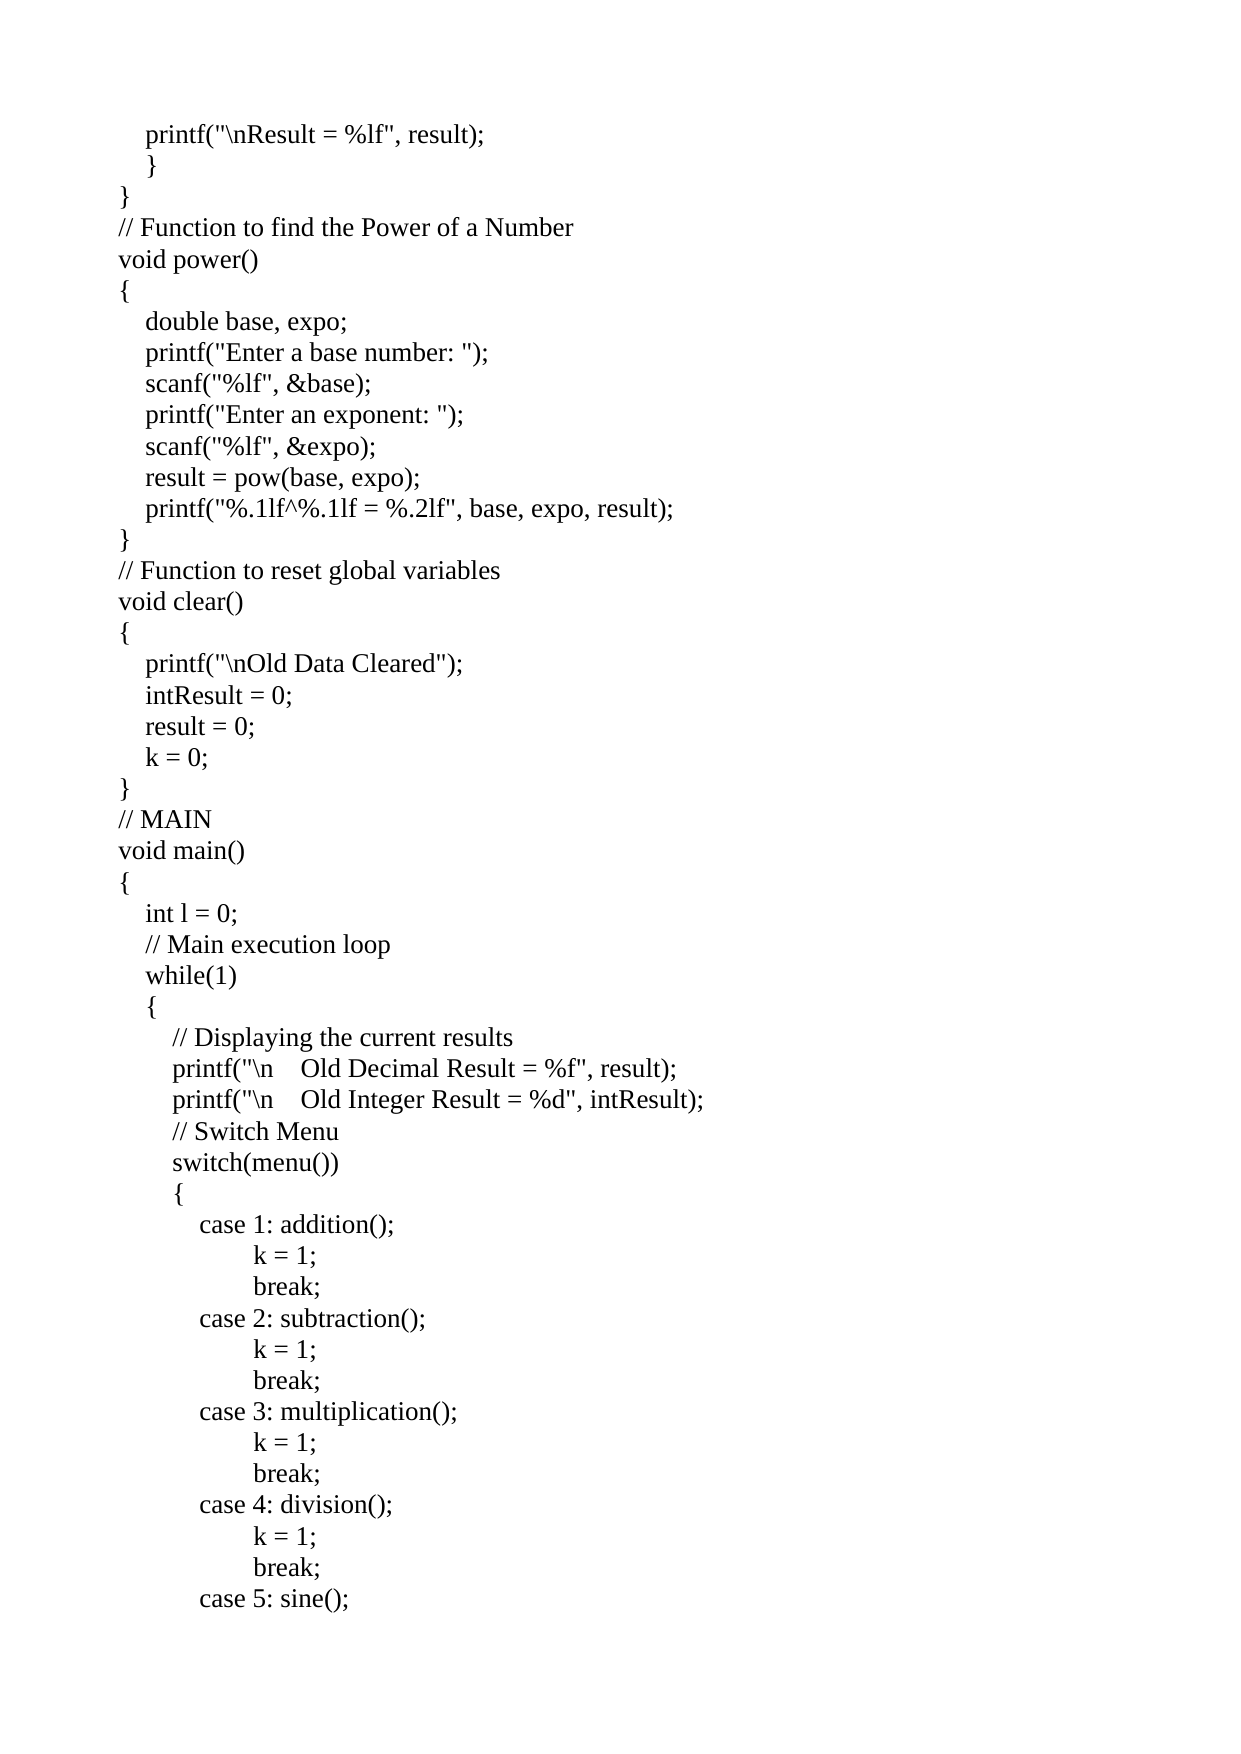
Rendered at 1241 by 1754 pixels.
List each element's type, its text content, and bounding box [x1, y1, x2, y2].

text switch(menu()) [118, 1146, 1122, 1177]
text printf("\n Old Integer Result = %d", intResult); [118, 1084, 1122, 1115]
text break; [118, 1271, 1122, 1302]
text // Displaying the current results [118, 1021, 1122, 1052]
text result = pow(base, expo); [118, 461, 1122, 492]
text void clear() [118, 585, 1122, 616]
text { [118, 1177, 1122, 1208]
text // MAIN [118, 803, 1122, 834]
text // Main execution loop [118, 928, 1122, 959]
text case 2: subtraction(); [118, 1302, 1122, 1333]
text } [118, 149, 1122, 180]
text printf("\n Old Decimal Result = %f", result); [118, 1052, 1122, 1084]
text scanf("%lf", &expo); [118, 429, 1122, 461]
text double base, expo; [118, 305, 1122, 336]
text case 1: addition(); [118, 1208, 1122, 1239]
text case 3: multiplication(); [118, 1395, 1122, 1426]
text { [118, 866, 1122, 897]
text break; [118, 1364, 1122, 1395]
text break; [118, 1457, 1122, 1488]
text { [118, 274, 1122, 305]
text { [118, 616, 1122, 648]
text // Function to reset global variables [118, 554, 1122, 585]
text result = 0; [118, 710, 1122, 741]
text } [118, 772, 1122, 803]
text void main() [118, 834, 1122, 866]
text { [118, 990, 1122, 1021]
text k = 0; [118, 741, 1122, 772]
text printf("\nOld Data Cleared"); [118, 648, 1122, 679]
text k = 1; [118, 1239, 1122, 1271]
text k = 1; [118, 1333, 1122, 1364]
text void power() [118, 243, 1122, 274]
text } [118, 180, 1122, 212]
text printf("%.1lf^%.1lf = %.2lf", base, expo, result); [118, 492, 1122, 523]
text } [118, 523, 1122, 554]
text printf("\nResult = %lf", result); [118, 118, 1122, 149]
text // Function to find the Power of a Number [118, 212, 1122, 243]
text break; [118, 1551, 1122, 1582]
text int l = 0; [118, 897, 1122, 928]
text case 5: sine(); [118, 1582, 1122, 1613]
text k = 1; [118, 1426, 1122, 1457]
text while(1) [118, 959, 1122, 990]
text intResult = 0; [118, 679, 1122, 710]
text case 4: division(); [118, 1488, 1122, 1520]
text printf("Enter a base number: "); [118, 336, 1122, 367]
text printf("Enter an exponent: "); [118, 398, 1122, 429]
text scanf("%lf", &base); [118, 367, 1122, 398]
text // Switch Menu [118, 1115, 1122, 1146]
text k = 1; [118, 1520, 1122, 1551]
